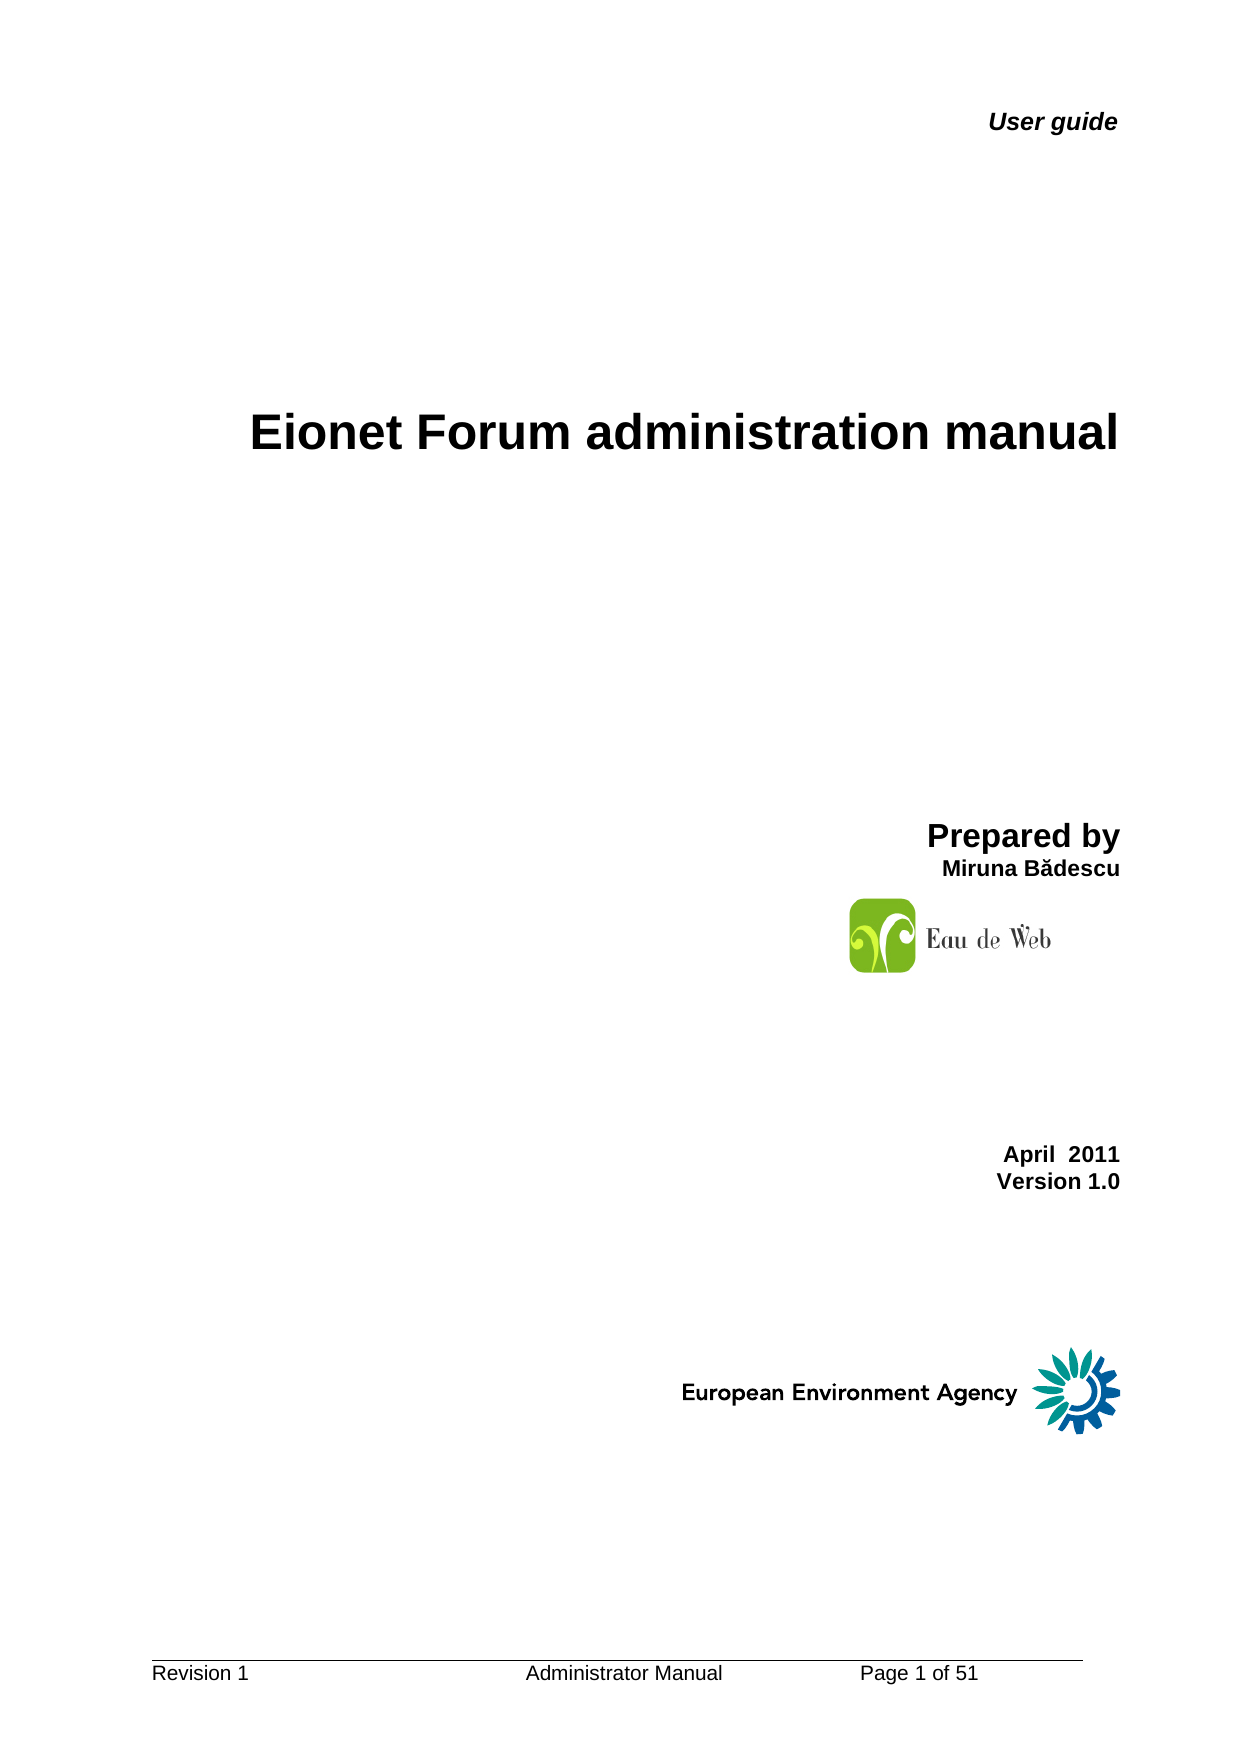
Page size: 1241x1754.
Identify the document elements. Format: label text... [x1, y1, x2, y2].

title Version 1.0 [152, 1167, 1120, 1194]
text User guide [152, 107, 1120, 136]
title Miruna Bădescu [152, 854, 1120, 881]
title Eionet Forum administration manual [152, 402, 1120, 460]
picture [841, 888, 1061, 982]
title April 2011 [152, 1140, 1120, 1167]
subtitle Prepared by [152, 816, 1120, 854]
